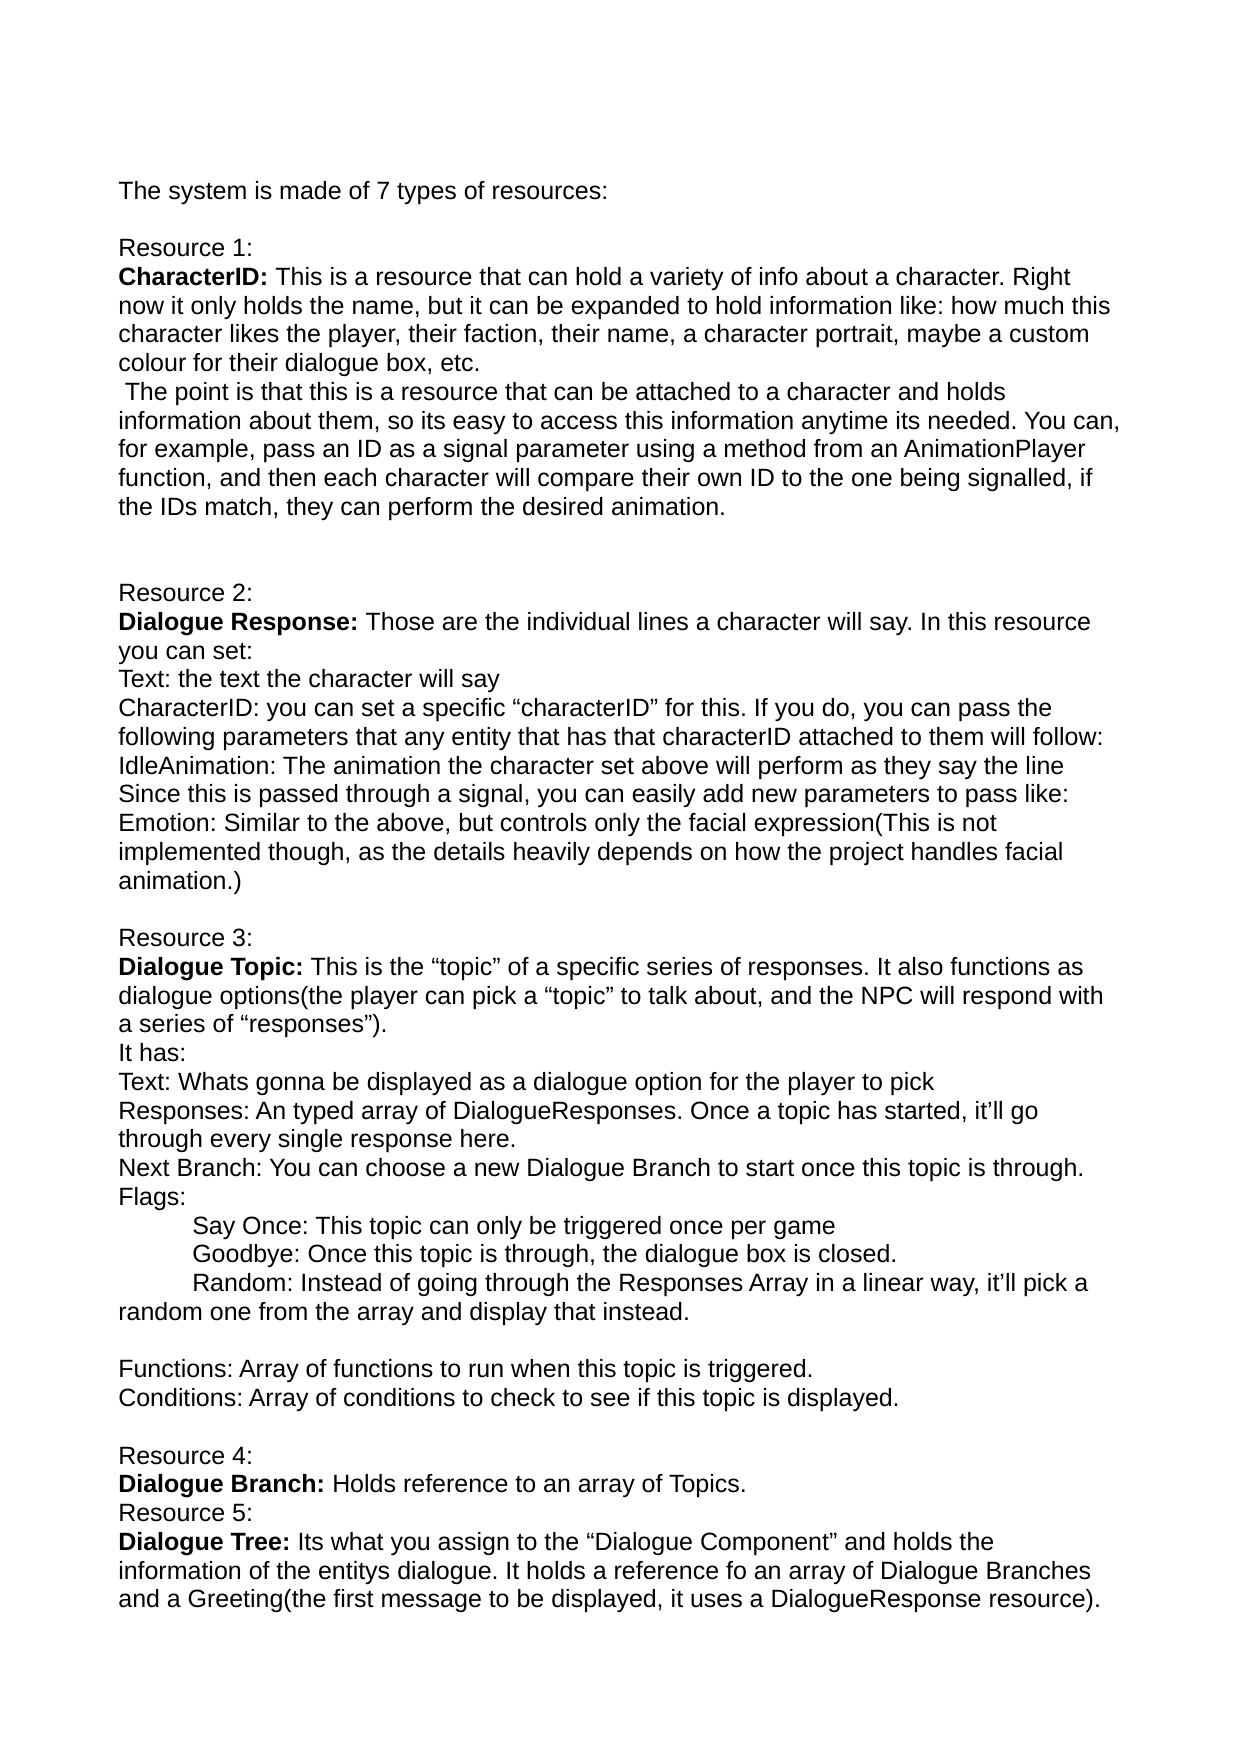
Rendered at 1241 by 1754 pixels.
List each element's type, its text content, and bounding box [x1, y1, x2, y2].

text Functions: Array of functions to run when this topic is triggered. [118, 1354, 1122, 1383]
text Flags: [118, 1182, 1122, 1211]
text Conditions: Array of conditions to check to see if this topic is displayed. [118, 1383, 1122, 1412]
text Dialogue Topic: This is the “topic” of a specific series of responses. It also functions as dialogue options(the player can pick a “topic” to talk about, and the NPC will respond with a series of “responses”). [118, 952, 1122, 1038]
text Random: Instead of going through the Responses Array in a linear way, it’ll pick a random one from the array and display that instead. [118, 1268, 1122, 1326]
text It has: [118, 1038, 1122, 1067]
text Since this is passed through a signal, you can easily add new parameters to pass like: [118, 779, 1122, 808]
text Emotion: Similar to the above, but controls only the facial expression(This is not implemented though, as the details heavily depends on how the project handles facial animation.) [118, 808, 1122, 894]
text IdleAnimation: The animation the character set above will perform as they say the line [118, 751, 1122, 779]
text Dialogue Response: Those are the individual lines a character will say. In this resource you can set: [118, 607, 1122, 664]
text Dialogue Branch: Holds reference to an array of Topics. [118, 1469, 1122, 1498]
text Text: Whats gonna be displayed as a dialogue option for the player to pick [118, 1067, 1122, 1096]
text Resource 1: CharacterID: This is a resource that can hold a variety of info about a character. Right now it only holds the name, but it can be expanded to hold information like: how much this character likes the player, their faction, their name, a character portrait, maybe a custom colour for their dialogue box, etc. [118, 233, 1122, 377]
text Text: the text the character will say CharacterID: you can set a specific “characterID” for this. If you do, you can pass the following parameters that any entity that has that characterID attached to them will follow: [118, 664, 1122, 751]
text Resource 4: [118, 1441, 1122, 1469]
text Responses: An typed array of DialogueResponses. Once a topic has started, it’ll go through every single response here. [118, 1096, 1122, 1153]
text Dialogue Tree: Its what you assign to the “Dialogue Component” and holds the information of the entitys dialogue. It holds a reference fo an array of Dialogue Branches and a Greeting(the first message to be displayed, it uses a DialogueResponse resource). [118, 1527, 1122, 1613]
text The point is that this is a resource that can be attached to a character and holds information about them, so its easy to access this information anytime its needed. You can, for example, pass an ID as a signal parameter using a method from an AnimationPlayer function, and then each character will compare their own ID to the one being signalled, if the IDs match, they can perform the desired animation. [118, 377, 1122, 521]
text Goodbye: Once this topic is through, the dialogue box is closed. [118, 1239, 1122, 1268]
text Resource 3: [118, 923, 1122, 952]
text Next Branch: You can choose a new Dialogue Branch to start once this topic is through. [118, 1153, 1122, 1182]
text Resource 2: [118, 549, 1122, 607]
text Say Once: This topic can only be triggered once per game [118, 1211, 1122, 1239]
text Resource 5: [118, 1498, 1122, 1527]
text The system is made of 7 types of resources: [118, 176, 1122, 204]
